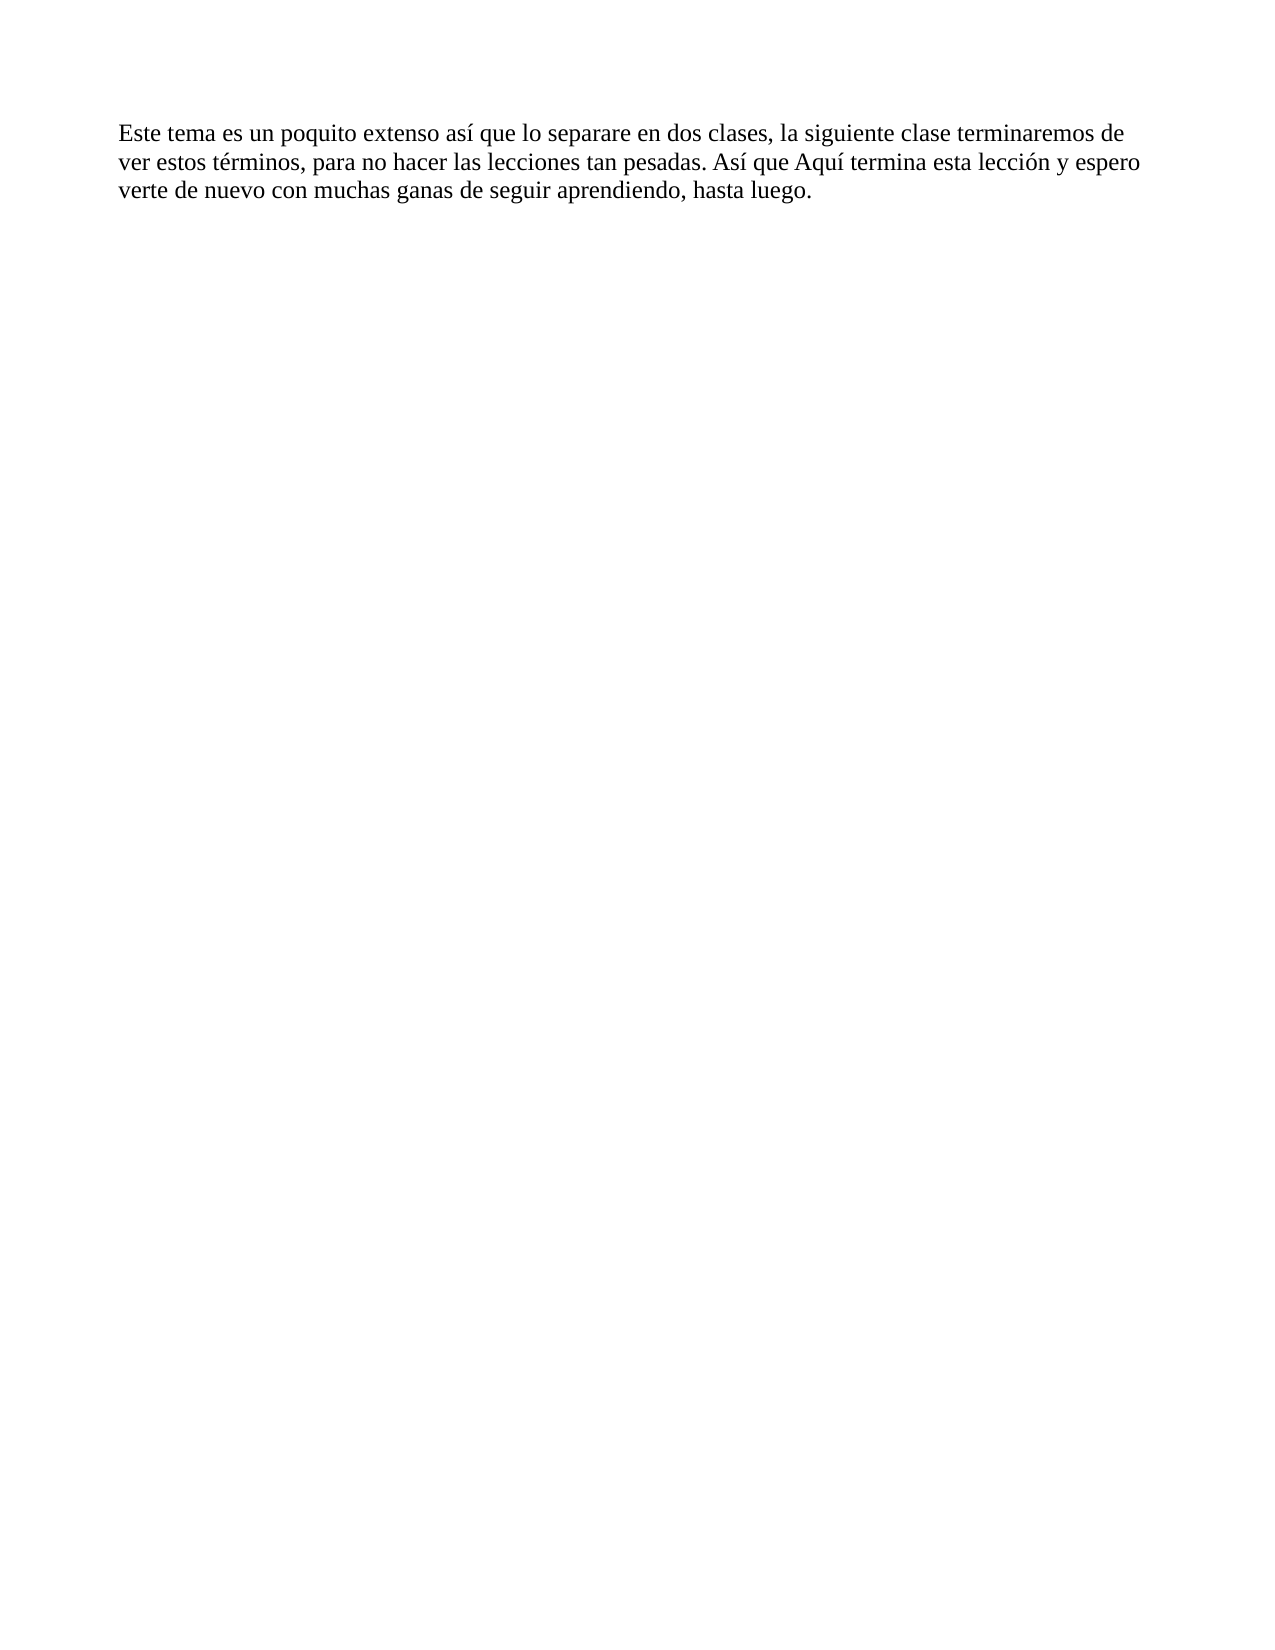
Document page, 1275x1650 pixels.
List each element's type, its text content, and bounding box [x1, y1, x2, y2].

text Este tema es un poquito extenso así que lo separare en dos clases, la siguiente clase terminaremos de ver estos términos, para no hacer las lecciones tan pesadas. Así que Aquí termina esta lección y espero verte de nuevo con muchas ganas de seguir aprendiendo, hasta luego. [118, 118, 1157, 204]
